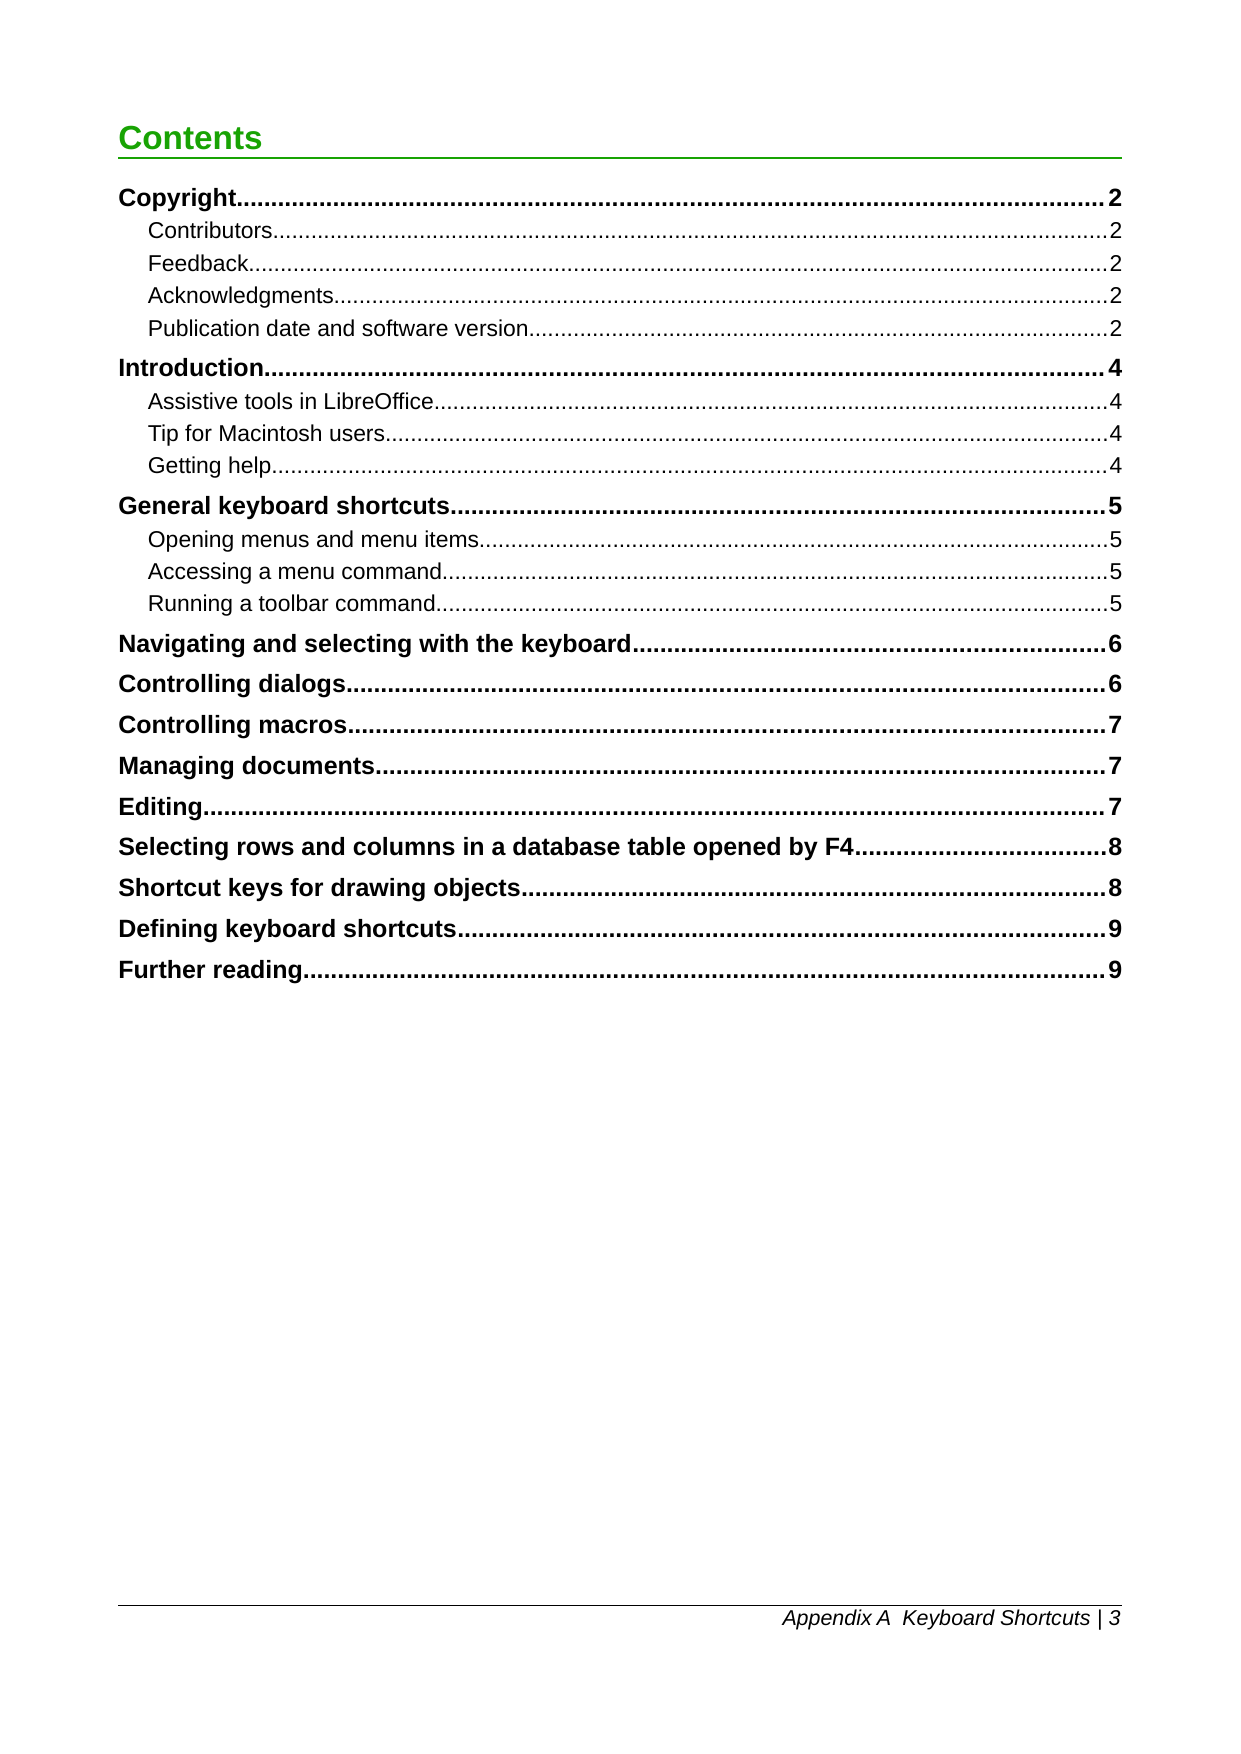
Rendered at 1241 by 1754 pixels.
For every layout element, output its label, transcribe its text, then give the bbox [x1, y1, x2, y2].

text Running a toolbar command 5 [148, 590, 1122, 617]
text Opening menus and menu items 5 [148, 526, 1122, 552]
text Editing 7 [118, 792, 1122, 820]
text Getting help 4 [148, 452, 1122, 479]
text Copyright 2 [118, 183, 1122, 211]
text Controlling dialogs 6 [118, 669, 1122, 698]
text Selecting rows and columns in a database table opened by F4 8 [118, 832, 1122, 861]
text Further reading 9 [118, 954, 1122, 983]
text General keyboard shortcuts 5 [118, 491, 1122, 519]
text Acknowledgments 2 [148, 282, 1122, 308]
text Navigating and selecting with the keyboard 6 [118, 629, 1122, 657]
text Feedback 2 [148, 250, 1122, 276]
text Controlling macros 7 [118, 710, 1122, 739]
text Introduction 4 [118, 353, 1122, 382]
text Managing documents 7 [118, 751, 1122, 780]
text Contributors 2 [148, 217, 1122, 244]
text Publication date and software version 2 [148, 314, 1122, 341]
text Defining keyboard shortcuts 9 [118, 914, 1122, 943]
text Assistive tools in LibreOffice 4 [148, 388, 1122, 414]
text Tip for Macintosh users 4 [148, 420, 1122, 446]
subtitle Contents [118, 118, 1122, 157]
text Accessing a menu command 5 [148, 558, 1122, 584]
text Shortcut keys for drawing objects 8 [118, 873, 1122, 902]
